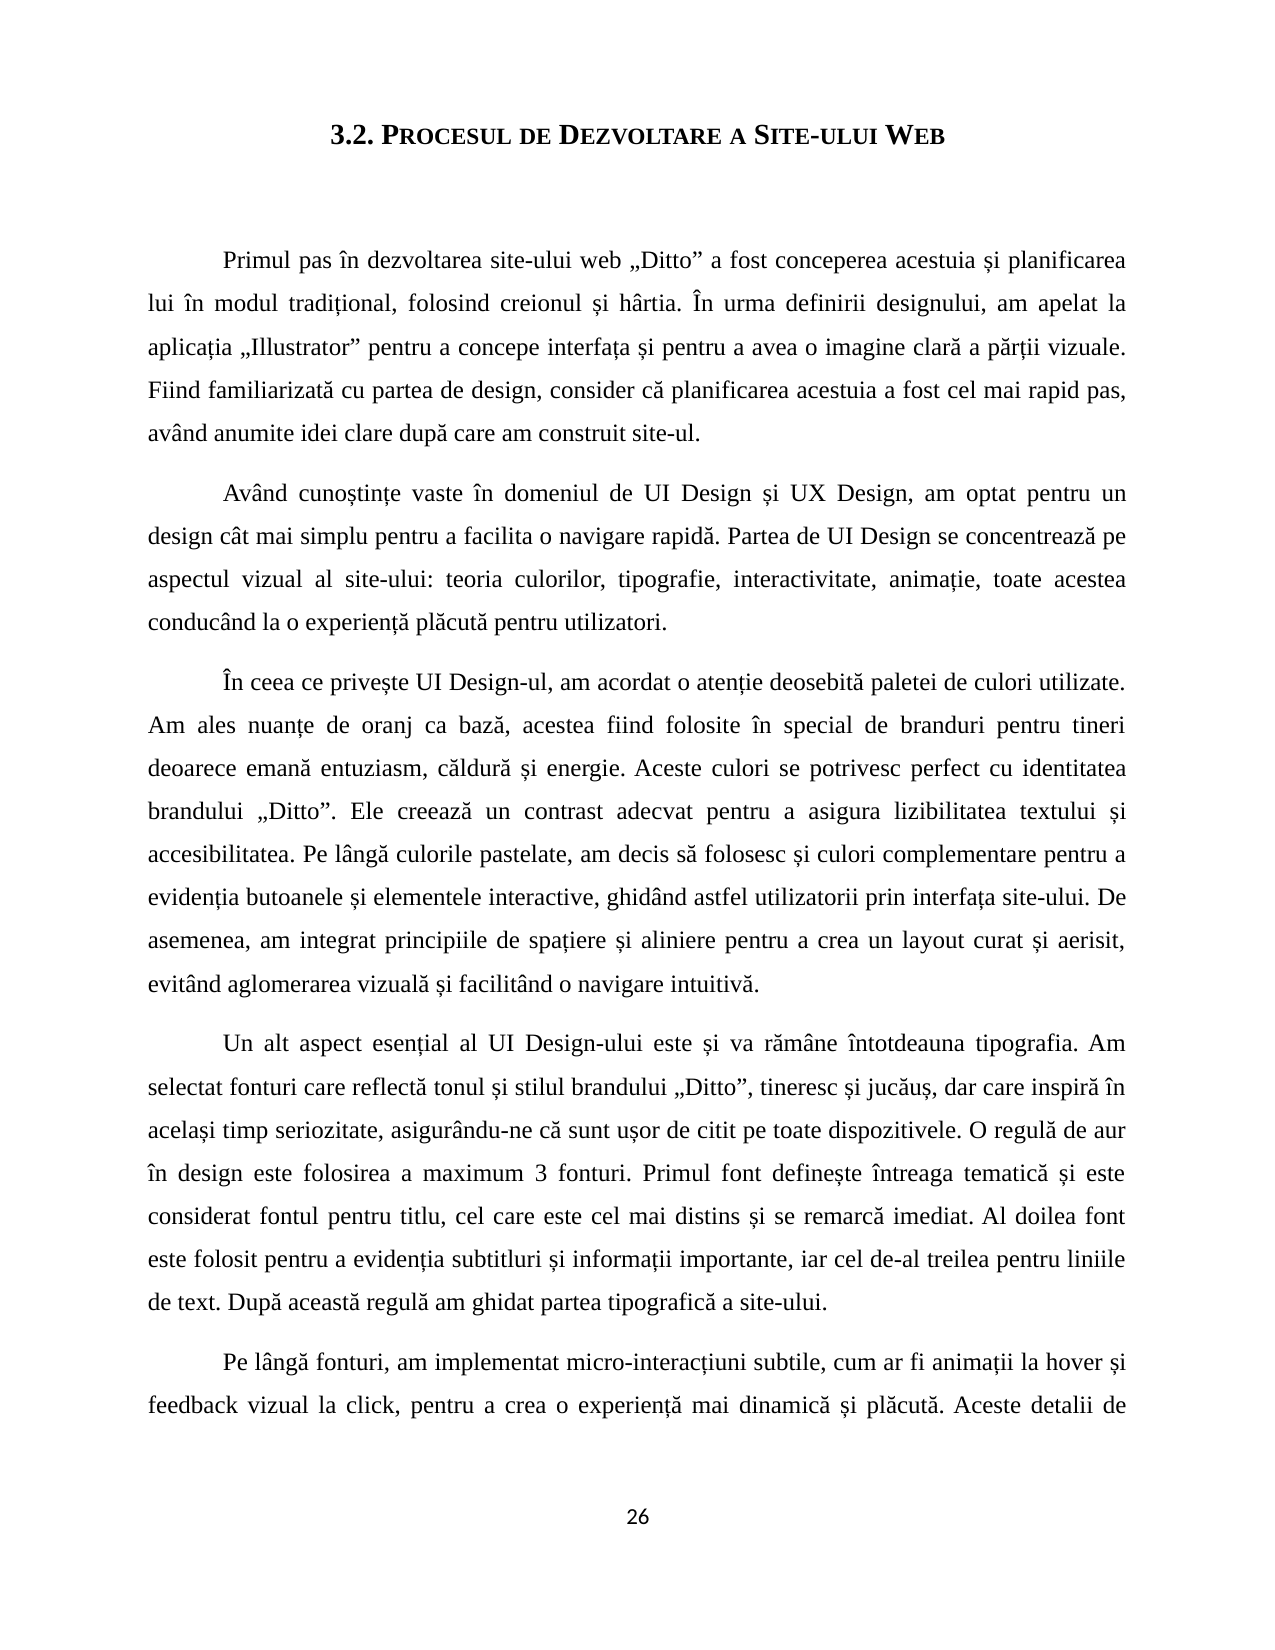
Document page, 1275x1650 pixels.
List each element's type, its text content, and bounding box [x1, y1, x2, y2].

text În ceea ce privește UI Design-ul, am acordat o atenție deosebită paletei de culori utilizate. Am ales nuanțe de oranj ca bază, acestea fiind folosite în special de branduri pentru tineri deoarece emană entuziasm, căldură și energie. Aceste culori se potrivesc perfect cu identitatea brandului „Ditto”. Ele creează un contrast adecvat pentru a asigura lizibilitatea textului și accesibilitatea. Pe lângă culorile pastelate, am decis să folosesc și culori complementare pentru a evidenția butoanele și elementele interactive, ghidând astfel utilizatorii prin interfața site-ului. De asemenea, am integrat principiile de spațiere și aliniere pentru a crea un layout curat și aerisit, evitând aglomerarea vizuală și facilitând o navigare intuitivă. [148, 667, 1127, 997]
text Primul pas în dezvoltarea site-ului web „Ditto” a fost conceperea acestuia și planificarea lui în modul tradițional, folosind creionul și hârtia. În urma definirii designului, am apelat la aplicația „Illustrator” pentru a concepe interfața și pentru a avea o imagine clară a părții vizuale. Fiind familiarizată cu partea de design, consider că planificarea acestuia a fost cel mai rapid pas, având anumite idei clare după care am construit site-ul. [148, 245, 1127, 447]
text Un alt aspect esențial al UI Design-ului este și va rămâne întotdeauna tipografia. Am selectat fonturi care reflectă tonul și stilul brandului „Ditto”, tineresc și jucăuș, dar care inspiră în același timp seriozitate, asigurându-ne că sunt ușor de citit pe toate dispozitivele. O regulă de aur în design este folosirea a maximum 3 fonturi. Primul font definește întreaga tematică și este considerat fontul pentru titlu, cel care este cel mai distins și se remarcă imediat. Al doilea font este folosit pentru a evidenția subtitluri și informații importante, iar cel de-al treilea pentru liniile de text. După această regulă am ghidat partea tipografică a site-ului. [148, 1028, 1127, 1316]
text Având cunoștințe vaste în domeniul de UI Design și UX Design, am optat pentru un design cât mai simplu pentru a facilita o navigare rapidă. Partea de UI Design se concentrează pe aspectul vizual al site-ului: teoria culorilor, tipografie, interactivitate, animație, toate acestea conducând la o experiență plăcută pentru utilizatori. [148, 478, 1127, 636]
text Pe lângă fonturi, am implementat micro-interacțiuni subtile, cum ar fi animații la hover și feedback vizual la click, pentru a crea o experiență mai dinamică și plăcută. Aceste detalii de [148, 1347, 1127, 1419]
subtitle 3.2. Procesul de Dezvoltare a Site-ului Web [148, 117, 1127, 150]
